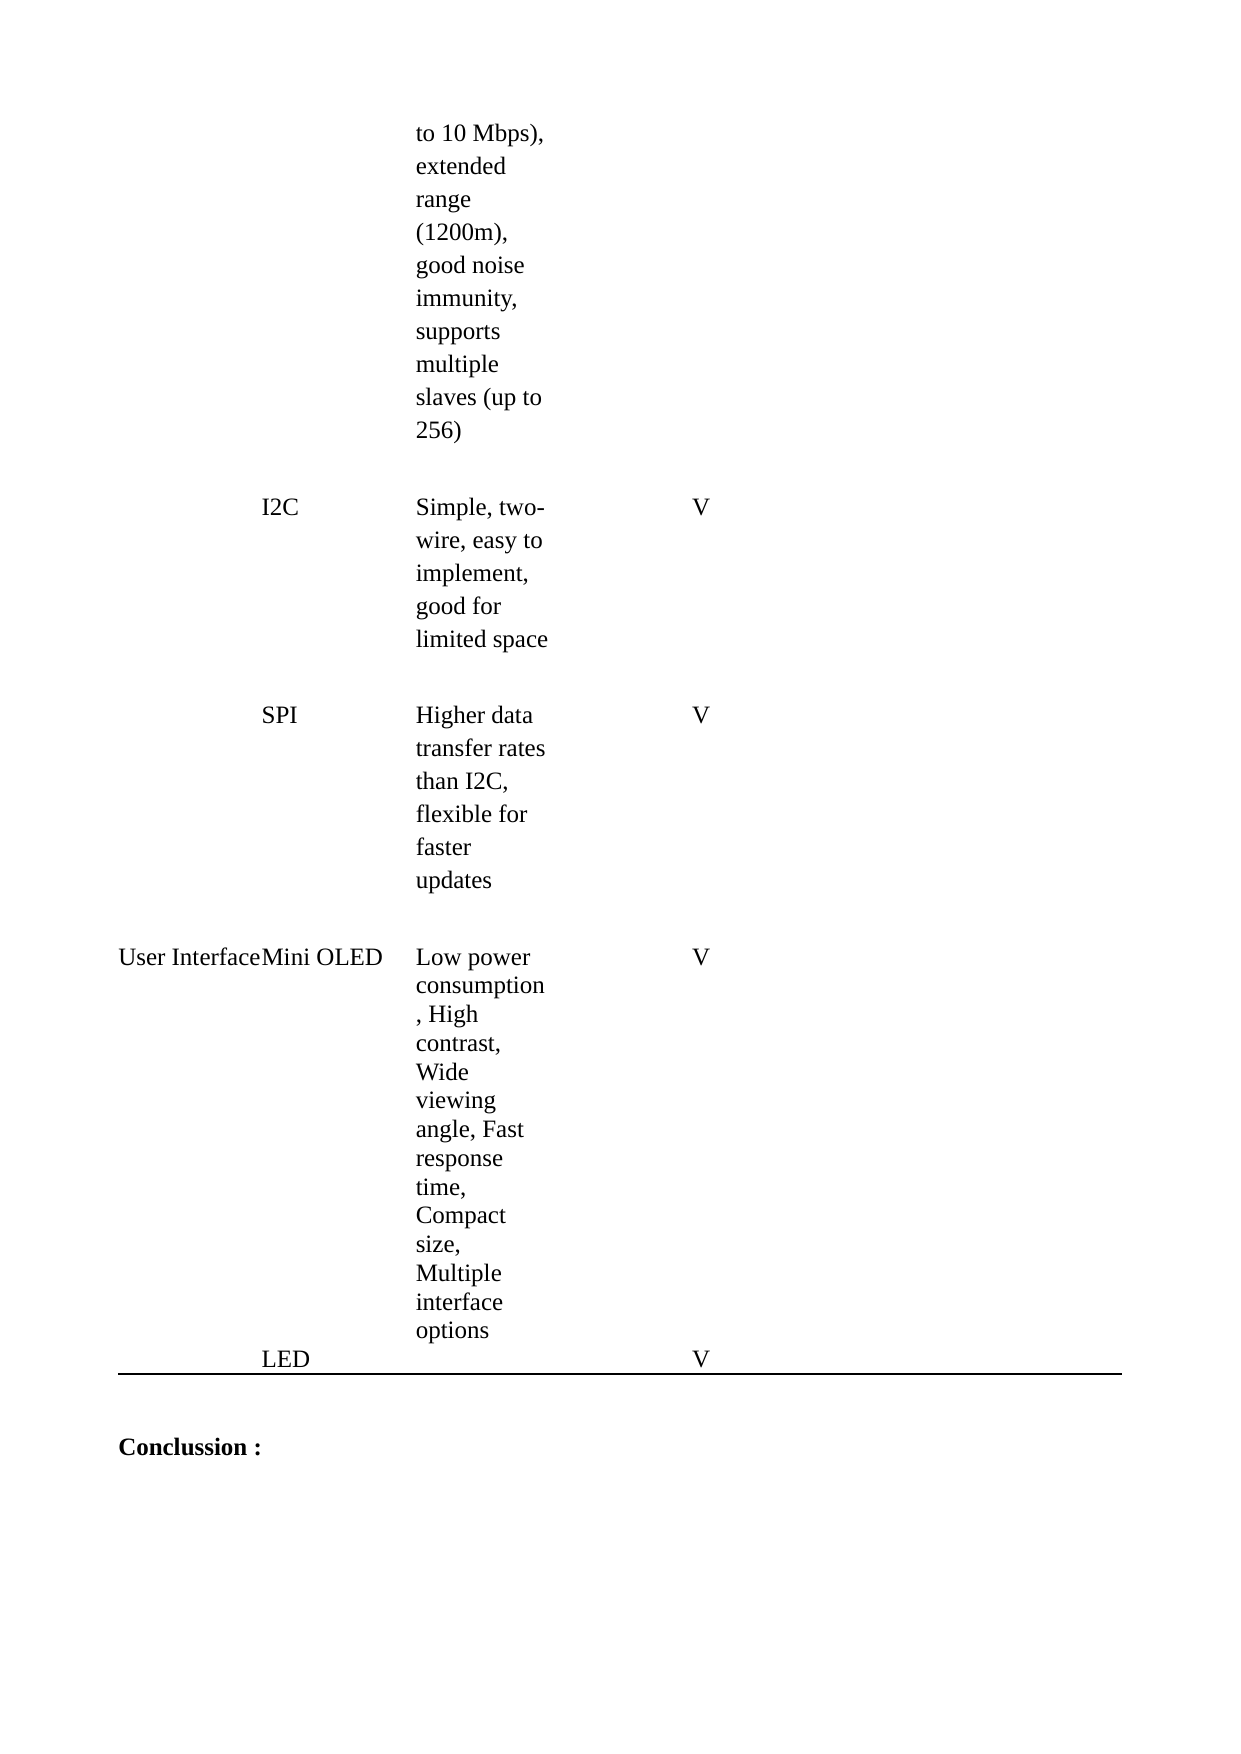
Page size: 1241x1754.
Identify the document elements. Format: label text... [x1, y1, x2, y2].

table_cell [979, 492, 1122, 700]
table_cell Low power consumption, High contrast, Wide viewing angle, Fast response time, Compact size, Multiple interface options [416, 942, 548, 1344]
table_cell V [692, 492, 835, 700]
table_cell [692, 118, 835, 492]
table_cell to 10 Mbps), extended range (1200m), good noise immunity, supports multiple slaves (up to 256) [416, 118, 548, 492]
table_cell [548, 118, 692, 492]
table_cell [835, 700, 979, 942]
table_cell V [692, 942, 835, 1344]
table_cell V [692, 700, 835, 942]
table_cell [979, 1344, 1122, 1373]
table_cell [548, 700, 692, 942]
table_cell Higher data transfer rates than I2C, flexible for faster updates [416, 700, 548, 942]
table_cell [979, 700, 1122, 942]
table_cell [835, 492, 979, 700]
table_cell [416, 1344, 548, 1373]
table_cell User Interface [118, 942, 261, 1344]
table_cell [261, 118, 416, 492]
table_cell [548, 1344, 692, 1373]
table_cell V [692, 1344, 835, 1373]
table_cell [548, 492, 692, 700]
table_cell Mini OLED [261, 942, 416, 1344]
table_cell [548, 942, 692, 1344]
table_cell Simple, two-wire, easy to implement, good for limited space [416, 492, 548, 700]
text Conclussion : [118, 1432, 1122, 1461]
table_cell [835, 942, 979, 1344]
table_cell [835, 118, 979, 492]
table_cell [118, 492, 261, 700]
table_cell [979, 118, 1122, 492]
table_cell [118, 118, 261, 492]
table_cell [979, 942, 1122, 1344]
table_cell I2C [261, 492, 416, 700]
table_cell [118, 700, 261, 942]
table_cell [118, 1344, 261, 1373]
table_cell LED [261, 1344, 416, 1373]
table_cell [835, 1344, 979, 1373]
table_cell SPI [261, 700, 416, 942]
